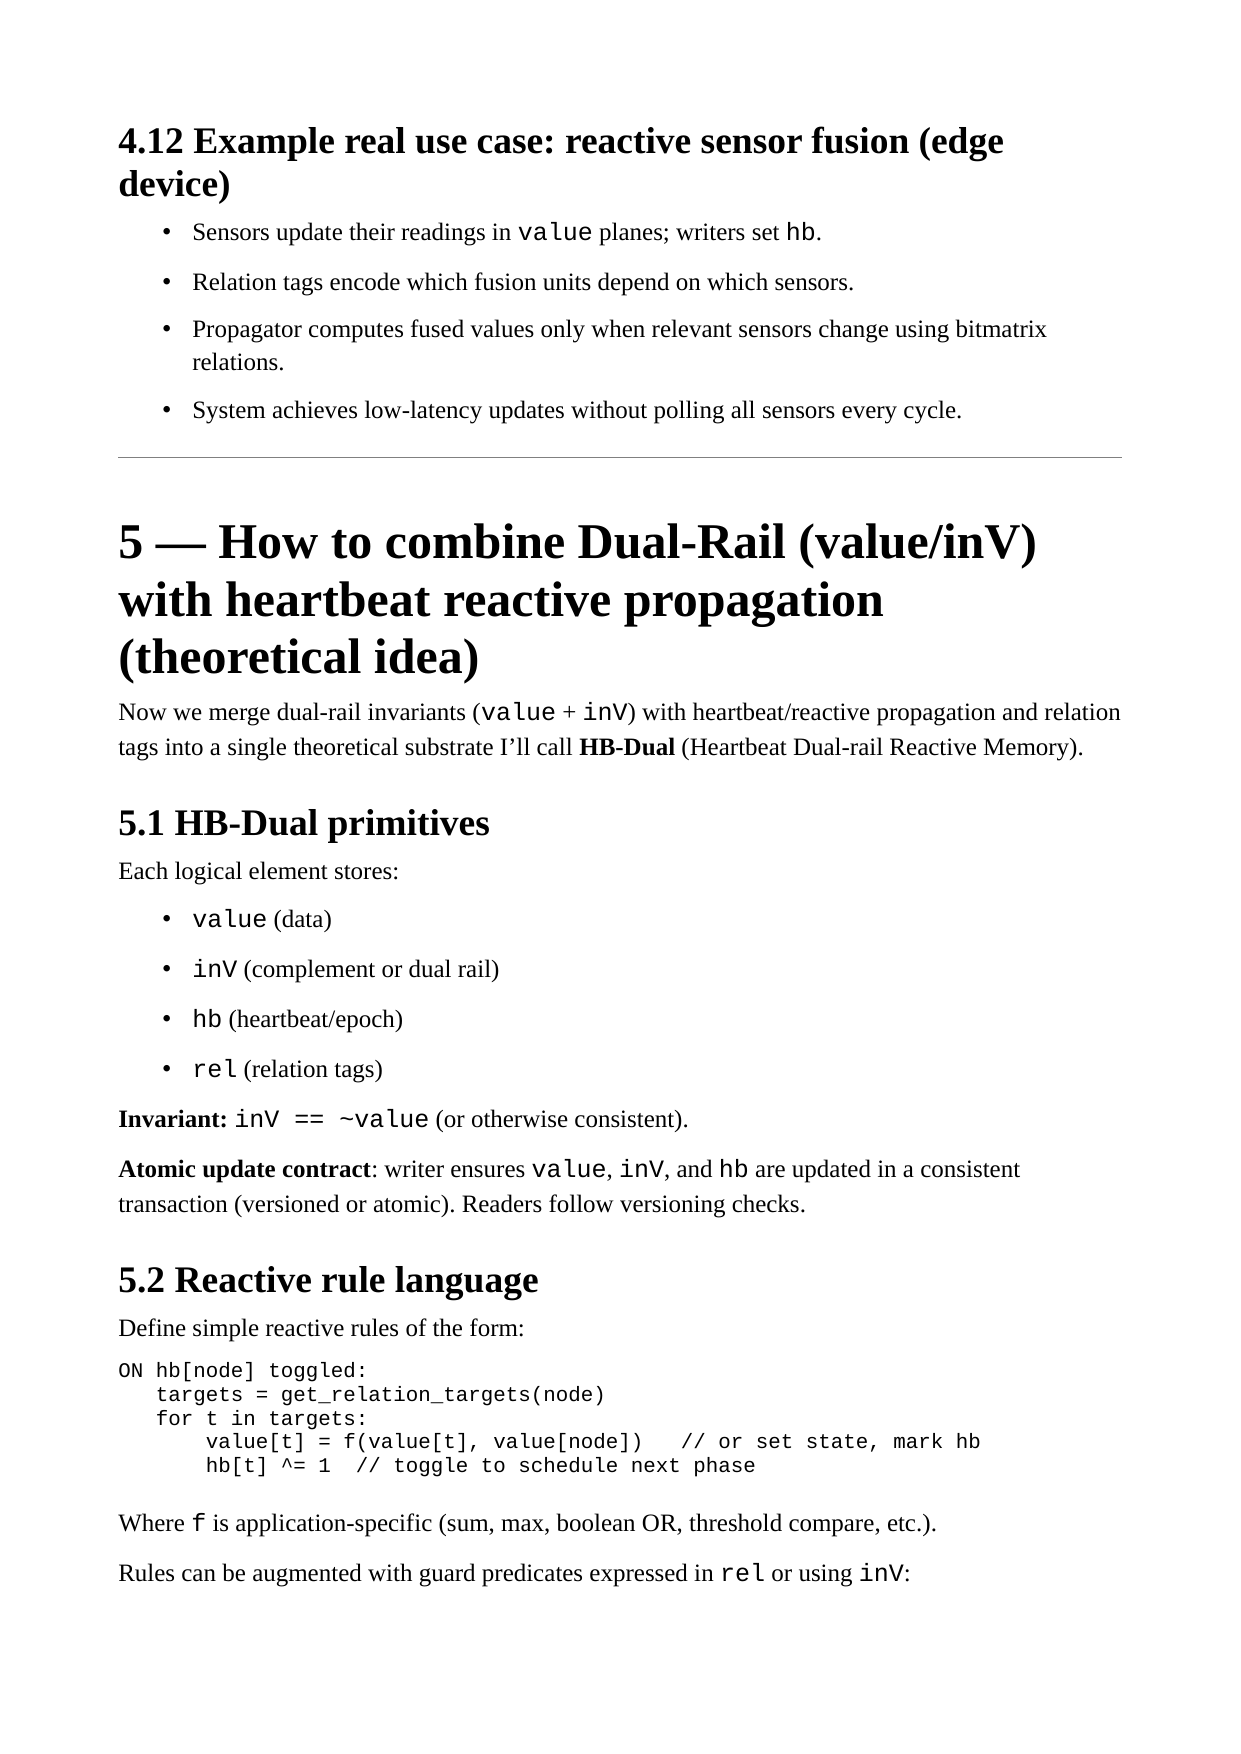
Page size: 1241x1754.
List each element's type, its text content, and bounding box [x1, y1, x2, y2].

subtitle 5.1 HB-Dual primitives [118, 801, 1122, 844]
text Where f is application-specific (sum, max, boolean OR, threshold compare, etc.). [118, 1508, 1122, 1539]
text Invariant: inV == ~value (or otherwise consistent). [118, 1104, 1122, 1134]
text for t in targets: [118, 1408, 1122, 1431]
list rel (relation tags) [162, 1054, 1122, 1084]
text Rules can be augmented with guard predicates expressed in rel or using inV: [118, 1558, 1122, 1589]
list inV (complement or dual rail) [162, 954, 1122, 984]
list Propagator computes fused values only when relevant sensors change using bitmatrix relations. [162, 314, 1122, 376]
text hb[t] ^= 1 // toggle to schedule next phase [118, 1455, 1122, 1479]
subtitle 4.12 Example real use case: reactive sensor fusion (edge device) [118, 118, 1122, 204]
list value (data) [162, 904, 1122, 934]
list Sensors update their readings in value planes; writers set hb. [162, 217, 1122, 248]
text ON hb[node] toggled: [118, 1361, 1122, 1384]
subtitle 5 — How to combine Dual-Rail (value/inV) with heartbeat reactive propagation (theoretical idea) [118, 512, 1122, 684]
text Define simple reactive rules of the form: [118, 1313, 1122, 1342]
subtitle 5.2 Reactive rule language [118, 1257, 1122, 1300]
text value[t] = f(value[t], value[node]) // or set state, mark hb [118, 1431, 1122, 1455]
text Atomic update contract: writer ensures value, inV, and hb are updated in a consistent transaction (versioned or atomic). Readers follow versioning checks. [118, 1154, 1122, 1218]
text Now we merge dual-rail invariants (value + inV) with heartbeat/reactive propagation and relation tags into a single theoretical substrate I’ll call HB-Dual (Heartbeat Dual-rail Reactive Memory). [118, 697, 1122, 761]
text Each logical element stores: [118, 856, 1122, 885]
list hb (heartbeat/epoch) [162, 1004, 1122, 1034]
list System achieves low-latency updates without polling all sensors every cycle. [162, 395, 1122, 424]
list Relation tags encode which fusion units depend on which sensors. [162, 267, 1122, 296]
text targets = get_relation_targets(node) [118, 1384, 1122, 1408]
